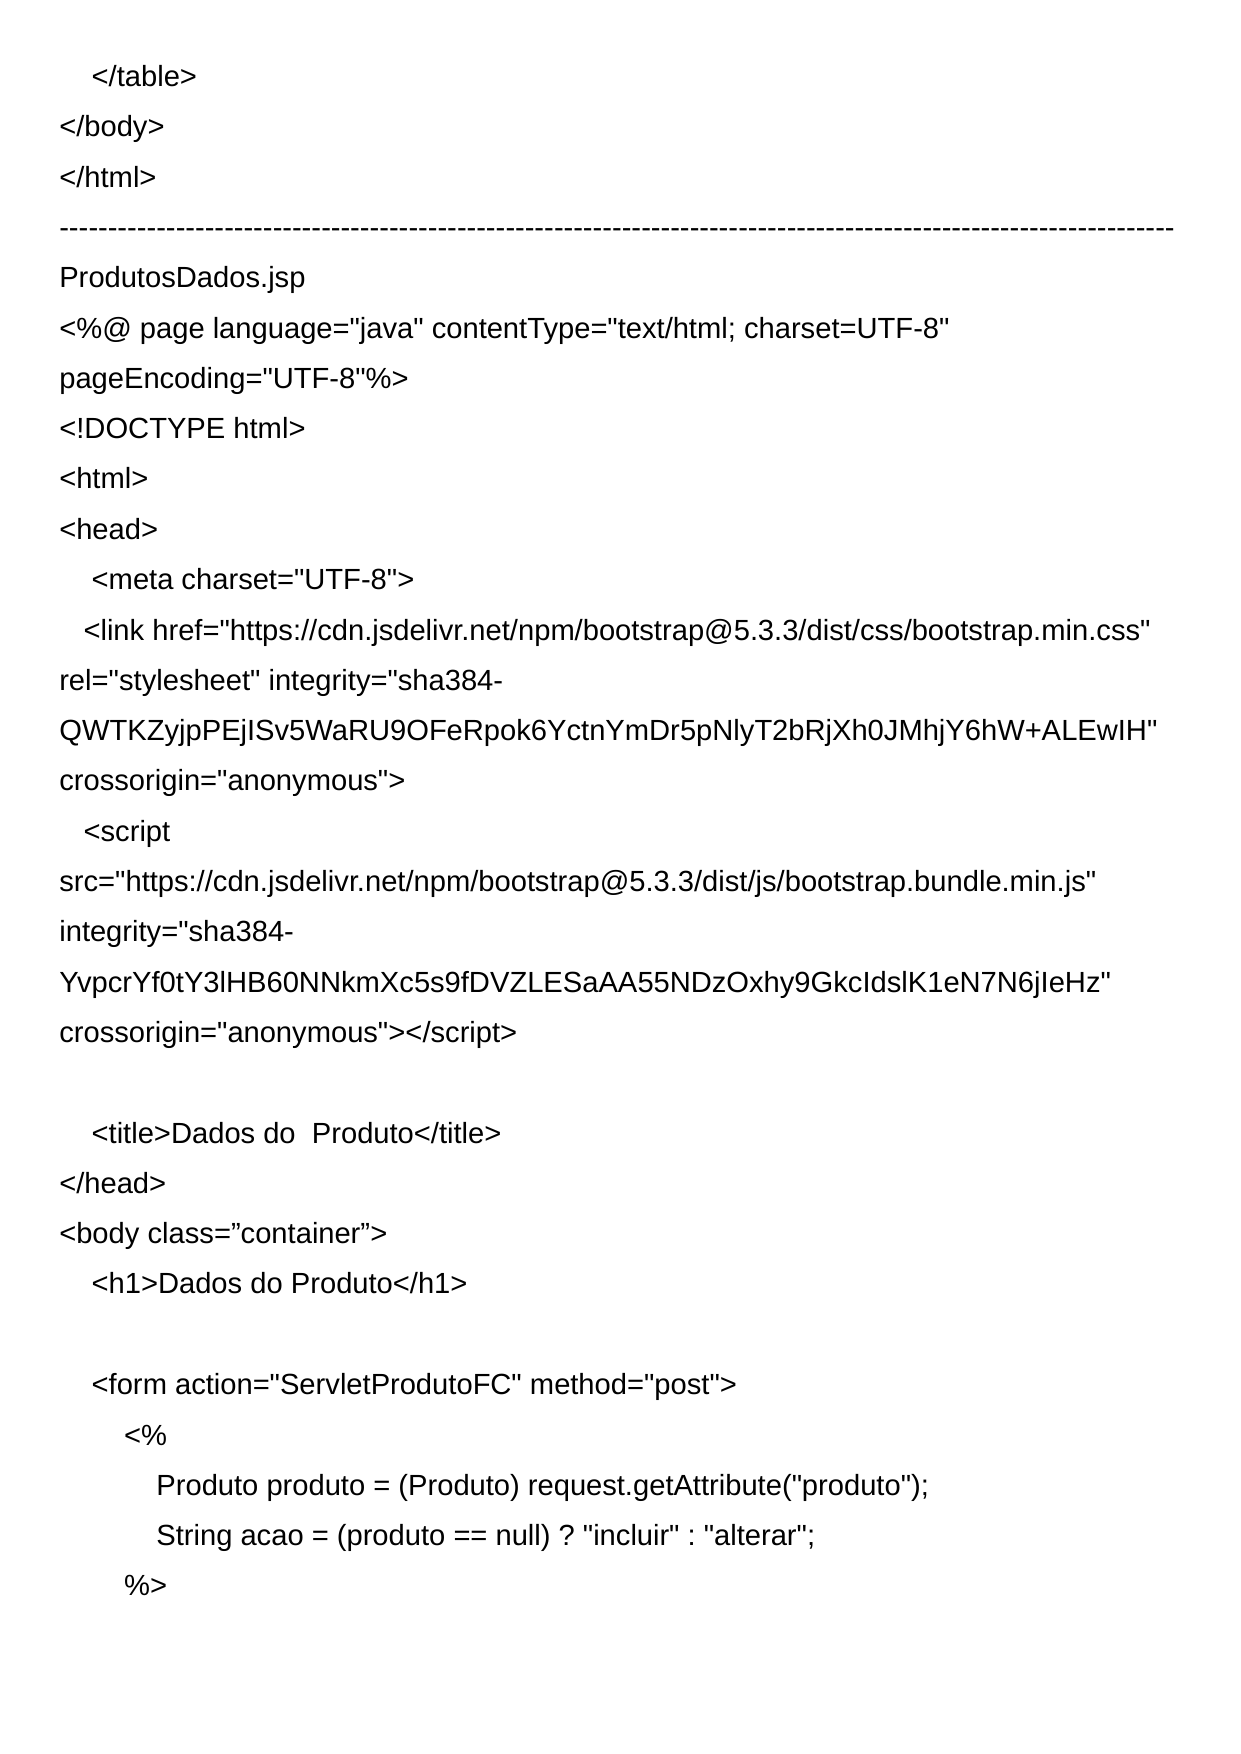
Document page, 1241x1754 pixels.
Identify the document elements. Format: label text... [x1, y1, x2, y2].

text </head> [59, 1166, 1181, 1199]
text <%@ page language="java" contentType="text/html; charset=UTF-8" pageEncoding="UTF-8"%> [59, 311, 1181, 394]
text <h1>Dados do Produto</h1> [59, 1267, 1181, 1300]
text %> [59, 1568, 1181, 1602]
text <html> [59, 462, 1181, 495]
text Produto produto = (Produto) request.getAttribute("produto"); [59, 1468, 1181, 1501]
text <title>Dados do Produto</title> [59, 1116, 1181, 1149]
text </table> [59, 59, 1181, 93]
text String acao = (produto == null) ? "incluir" : "alterar"; [59, 1518, 1181, 1552]
text </body> [59, 109, 1181, 143]
text ProdutosDados.jsp [59, 260, 1181, 294]
text <body class=”container”> [59, 1216, 1181, 1250]
text <!DOCTYPE html> [59, 411, 1181, 445]
text <link href="https://cdn.jsdelivr.net/npm/bootstrap@5.3.3/dist/css/bootstrap.min.css" rel="stylesheet" integrity="sha384-QWTKZyjpPEjISv5WaRU9OFeRpok6YctnYmDr5pNlyT2bRjXh0JMhjY6hW+ALEwIH" crossorigin="anonymous"> [59, 612, 1181, 797]
text <head> [59, 512, 1181, 545]
text <meta charset="UTF-8"> [59, 562, 1181, 596]
text <% [59, 1417, 1181, 1451]
text ------------------------------------------------------------------------------------------------------------------- [59, 210, 1181, 243]
text <form action="ServletProdutoFC" method="post"> [59, 1367, 1181, 1401]
text </html> [59, 160, 1181, 193]
text <script src="https://cdn.jsdelivr.net/npm/bootstrap@5.3.3/dist/js/bootstrap.bundle.min.js" integrity="sha384-YvpcrYf0tY3lHB60NNkmXc5s9fDVZLESaAA55NDzOxhy9GkcIdslK1eN7N6jIeHz" crossorigin="anonymous"></script> [59, 814, 1181, 1048]
